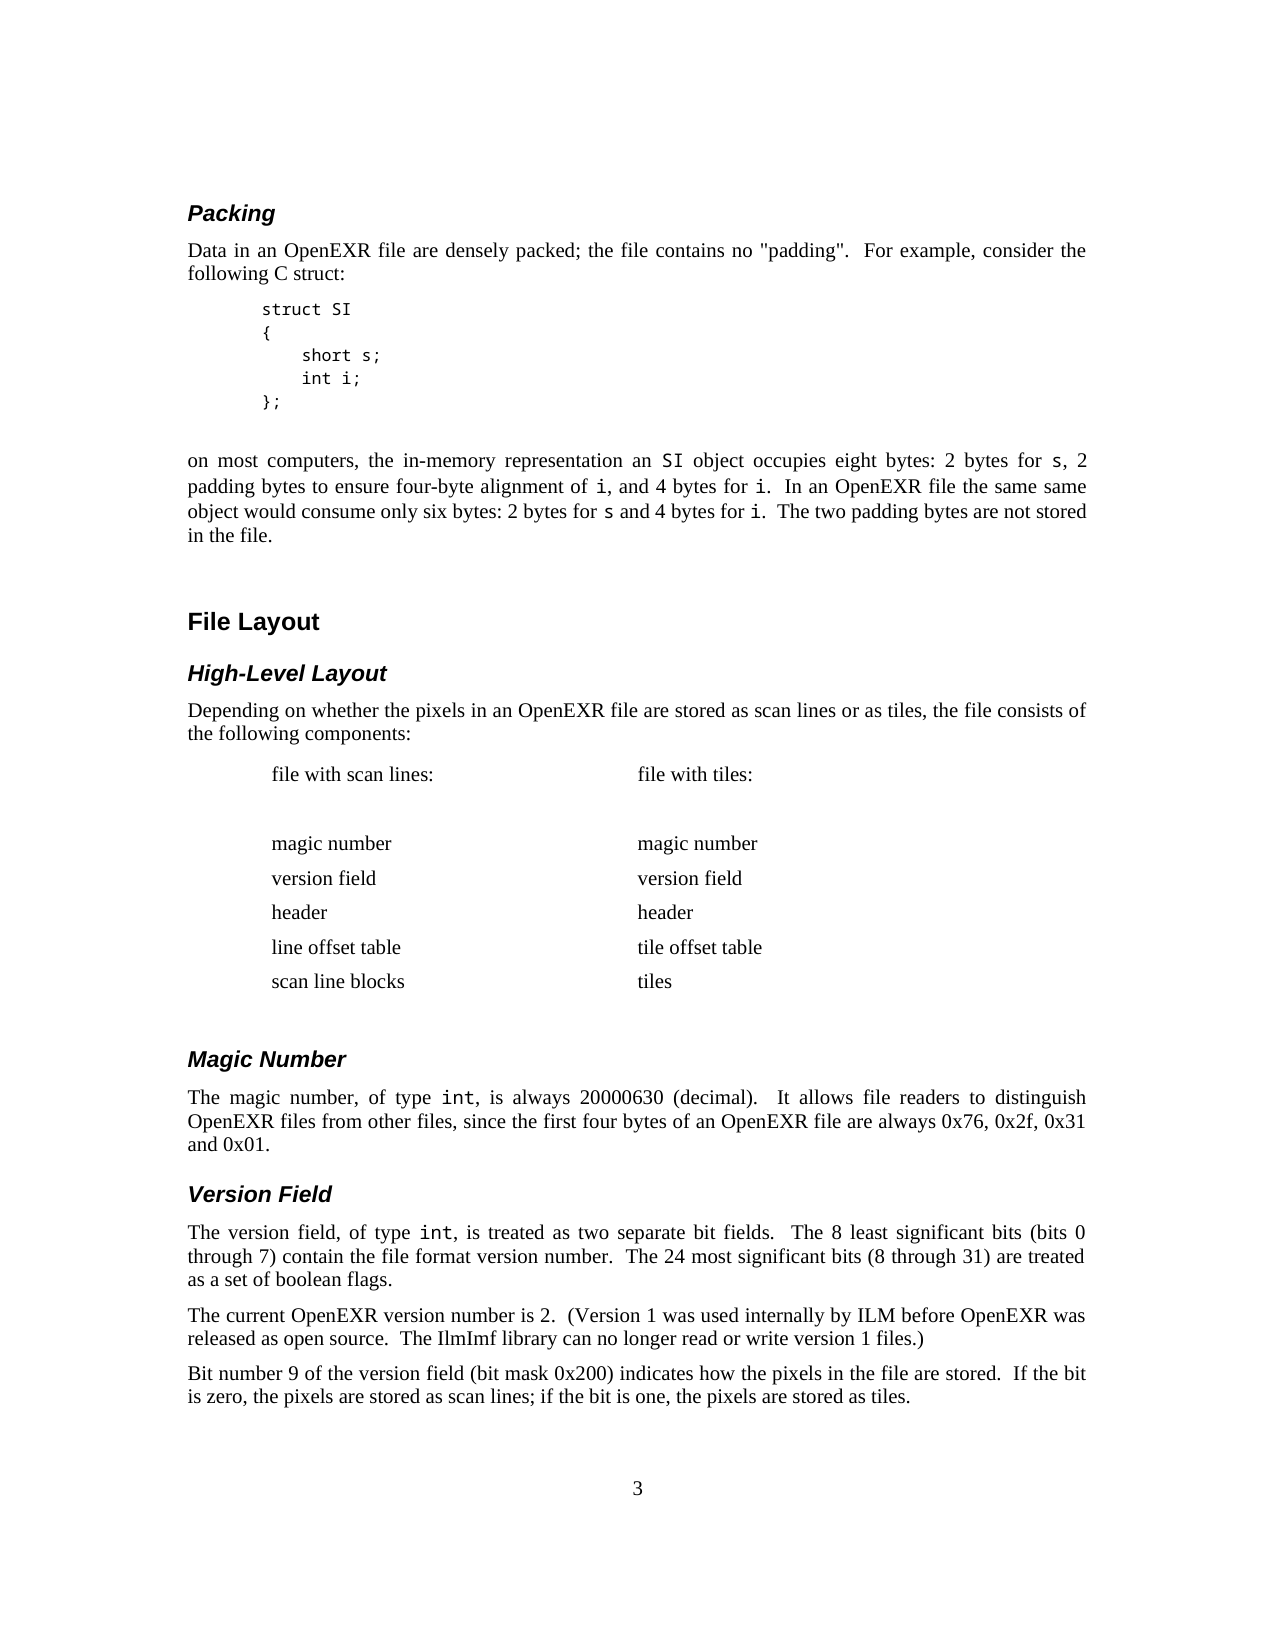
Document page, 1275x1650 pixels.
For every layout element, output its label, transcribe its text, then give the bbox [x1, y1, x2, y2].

text struct SI [187, 297, 1087, 320]
table_cell [266, 792, 632, 826]
text The magic number, of type int, is always 20000630 (decimal). It allows file readers to distinguish OpenEXR files from other files, since the first four bytes of an OpenEXR file are always 0x76, 0x2f, 0x31 and 0x01. [187, 1085, 1087, 1156]
table_cell version field [266, 861, 632, 895]
subtitle High-Level Layout [187, 661, 1087, 686]
text The current OpenEXR version number is 2. (Version 1 was used internally by ILM before OpenEXR was released as open source. The IlmImf library can no longer read or write version 1 files.) [187, 1303, 1087, 1349]
table_cell header [632, 895, 1087, 930]
text { [187, 320, 1087, 343]
text int i; [187, 366, 1087, 389]
table_cell [632, 792, 1087, 826]
table_cell header [266, 895, 632, 930]
text on most computers, the in-memory representation an SI object occupies eight bytes: 2 bytes for s, 2 padding bytes to ensure four-byte alignment of i, and 4 bytes for i. In an OpenEXR file the same same object would consume only six bytes: 2 bytes for s and 4 bytes for i. The two padding bytes are not stored in the file. [187, 448, 1087, 547]
text Depending on whether the pixels in an OpenEXR file are stored as scan lines or as tiles, the file consists of the following components: [187, 699, 1087, 745]
text short s; [187, 343, 1087, 366]
text }; [187, 389, 1087, 412]
table_header file with scan lines: [266, 758, 632, 792]
table_cell magic number [266, 826, 632, 861]
subtitle File Layout [187, 608, 1087, 636]
subtitle Packing [187, 201, 1087, 226]
table_cell magic number [632, 826, 1087, 861]
table_cell scan line blocks [266, 964, 632, 999]
subtitle Magic Number [187, 1047, 1087, 1072]
text The version field, of type int, is treated as two separate bit fields. The 8 least significant bits (bits 0 through 7) contain the file format version number. The 24 most significant bits (8 through 31) are treated as a set of boolean flags. [187, 1219, 1087, 1291]
text Data in an OpenEXR file are densely packed; the file contains no "padding". For example, consider the following C struct: [187, 238, 1087, 284]
table_cell tiles [632, 964, 1087, 999]
table_header file with tiles: [632, 758, 1087, 792]
text Bit number 9 of the version field (bit mask 0x200) indicates how the pixels in the file are stored. If the bit is zero, the pixels are stored as scan lines; if the bit is one, the pixels are stored as tiles. [187, 1362, 1087, 1408]
table_cell tile offset table [632, 930, 1087, 964]
table_cell line offset table [266, 930, 632, 964]
table_cell version field [632, 861, 1087, 895]
subtitle Version Field [187, 1181, 1087, 1207]
